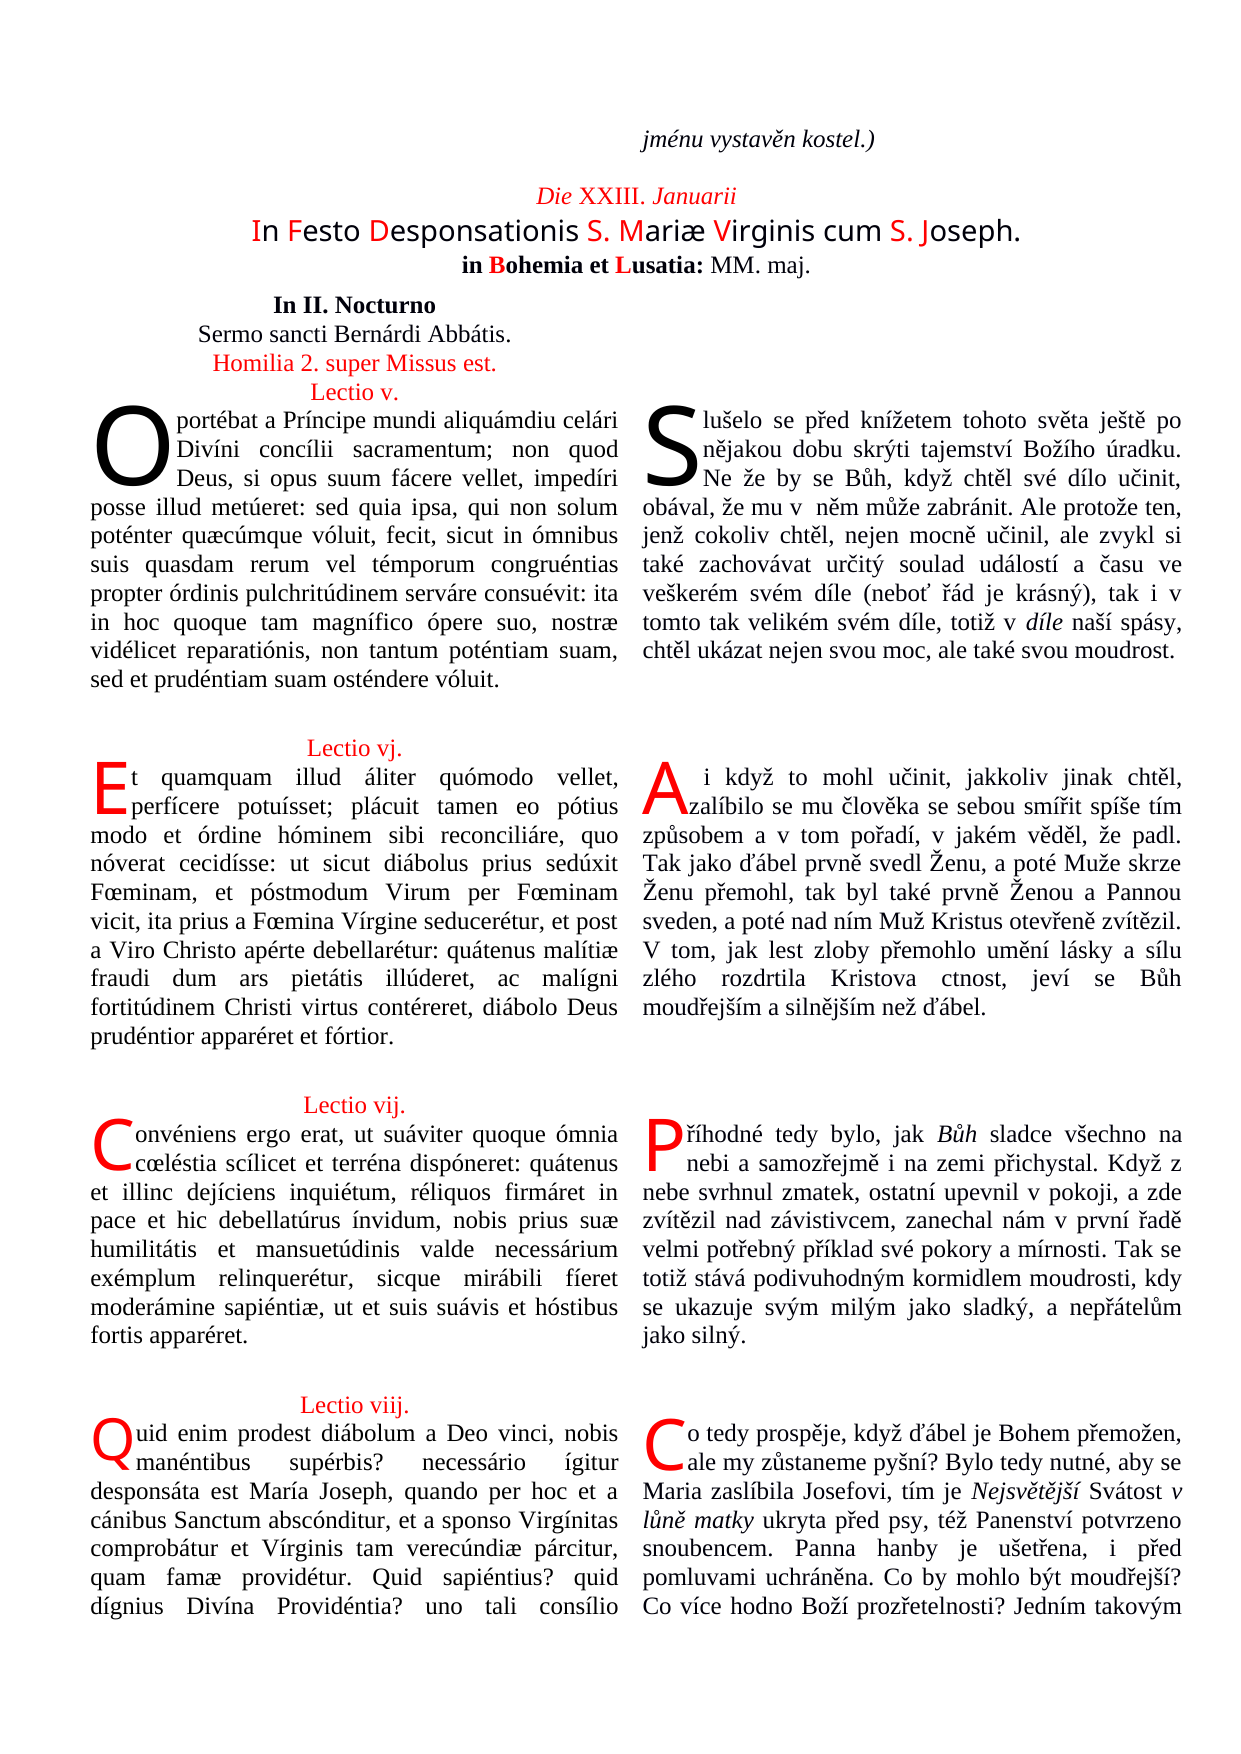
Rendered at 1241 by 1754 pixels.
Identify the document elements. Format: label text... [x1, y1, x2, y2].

table_cell Die XXIII. Januarii In Festo Desponsationis S. Mariæ Virginis cum S. Joseph. in Bohemia et Lusatia: MM. maj. [79, 175, 1194, 284]
table_cell A i když to mohl učinit, jakkoliv jinak chtěl, zalíbilo se mu člověka se sebou smířit spíše tím způsobem a v tom pořadí, v jakém věděl, že padl. Tak jako ďábel prvně svedl Ženu, a poté Muže skrze Ženu přemohl, tak byl také prvně Ženou a Pannou sveden, a poté nad ním Muž Kristus otevřeně zvítězil. V tom, jak lest zloby přemohlo umění lásky a sílu zlého rozdrtila Kristova ctnost, jeví se Bůh moudřejším a silnějším než ďábel. [631, 728, 1194, 1084]
table_cell [79, 118, 631, 175]
table_cell Lectio vj. Et quamquam illud áliter quómodo vellet, perfícere potuísset; plácuit tamen eo pótius modo et órdine hóminem sibi reconciliáre, quo nóverat cecidísse: ut sicut diábolus prius sedúxit Fœminam, et póstmodum Virum per Fœminam vicit, ita prius a Fœmina Vírgine seducerétur, et post a Viro Christo apérte debellarétur: quátenus malítiæ fraudi dum ars pietátis illúderet, ac malígni fortitúdinem Christi virtus contéreret, diábolo Deus prudéntior apparéret et fórtior. [79, 728, 631, 1084]
table_cell Příhodné tedy bylo, jak Bůh sladce všechno na nebi a samozřejmě i na zemi přichystal. Když z nebe svrhnul zmatek, ostatní upevnil v pokoji, a zde zvítězil nad závistivcem, zanechal nám v první řadě velmi potřebný příklad své pokory a mírnosti. Tak se totiž stává podivuhodným kormidlem moudrosti, kdy se ukazuje svým milým jako sladký, a nepřátelům jako silný. [631, 1085, 1194, 1384]
table_cell jménu vystavěn kostel.) [631, 118, 1194, 175]
table_cell Lectio vij. Convéniens ergo erat, ut suáviter quoque ómnia cœléstia scílicet et terréna dispóneret: quátenus et illinc dejíciens inquiétum, réliquos firmáret in pace et hic debellatúrus ínvidum, nobis prius suæ humilitátis et mansuetúdinis valde necessárium exémplum relinquerétur, sicque mirábili fíeret moderámine sapiéntiæ, ut et suis suávis et hóstibus fortis apparéret. [79, 1085, 631, 1384]
table_cell Lectio viij. Quid enim prodest diábolum a Deo vinci, nobis manéntibus supérbis? necessário ígitur desponsáta est María Joseph, quando per hoc et a cánibus Sanctum abscónditur, et a sponso Virgínitas comprobátur et Vírginis tam verecúndiæ párcitur, quam famæ providétur. Quid sapiéntius? quid dígnius Divína Providéntia? uno tali consílio [79, 1384, 631, 1626]
table_cell Slušelo se před knížetem tohoto světa ještě po nějakou dobu skrýti tajemství Božího úradku. Ne že by se Bůh, když chtěl své dílo učinit, obával, že mu v něm může zabránit. Ale protože ten, jenž cokoliv chtěl, nejen mocně učinil, ale zvykl si také zachovávat určitý soulad událostí a času ve veškerém svém díle (neboť řád je krásný), tak i v tomto tak velikém svém díle, totiž v díle naší spásy, chtěl ukázat nejen svou moc, ale také svou moudrost. [631, 285, 1194, 728]
table_cell Co tedy prospěje, když ďábel je Bohem přemožen, ale my zůstaneme pyšní? Bylo tedy nutné, aby se Maria zaslíbila Josefovi, tím je Nejsvětější Svátost v lůně matky ukryta před psy, též Panenství potvrzeno snoubencem. Panna hanby je ušetřena, i před pomluvami uchráněna. Co by mohlo být moudřejší? Co více hodno Boží prozřetelnosti? Jedním takovým [631, 1384, 1194, 1626]
table_cell In II. Nocturno Sermo sancti Bernárdi Abbátis. Homilia 2. super Missus est. Lectio v. Oportébat a Príncipe mundi aliquámdiu celári Divíni concílii sacramentum; non quod Deus, si opus suum fácere vellet, impedíri posse illud metúeret: sed quia ipsa, qui non solum poténter quæcúmque vóluit, fecit, sicut in ómnibus suis quasdam rerum vel témporum congruéntias propter órdinis pulchritúdinem serváre consuévit: ita in hoc quoque tam magnífico ópere suo, nostræ vidélicet reparatiónis, non tantum poténtiam suam, sed et prudéntiam suam osténdere vóluit. [79, 285, 631, 728]
